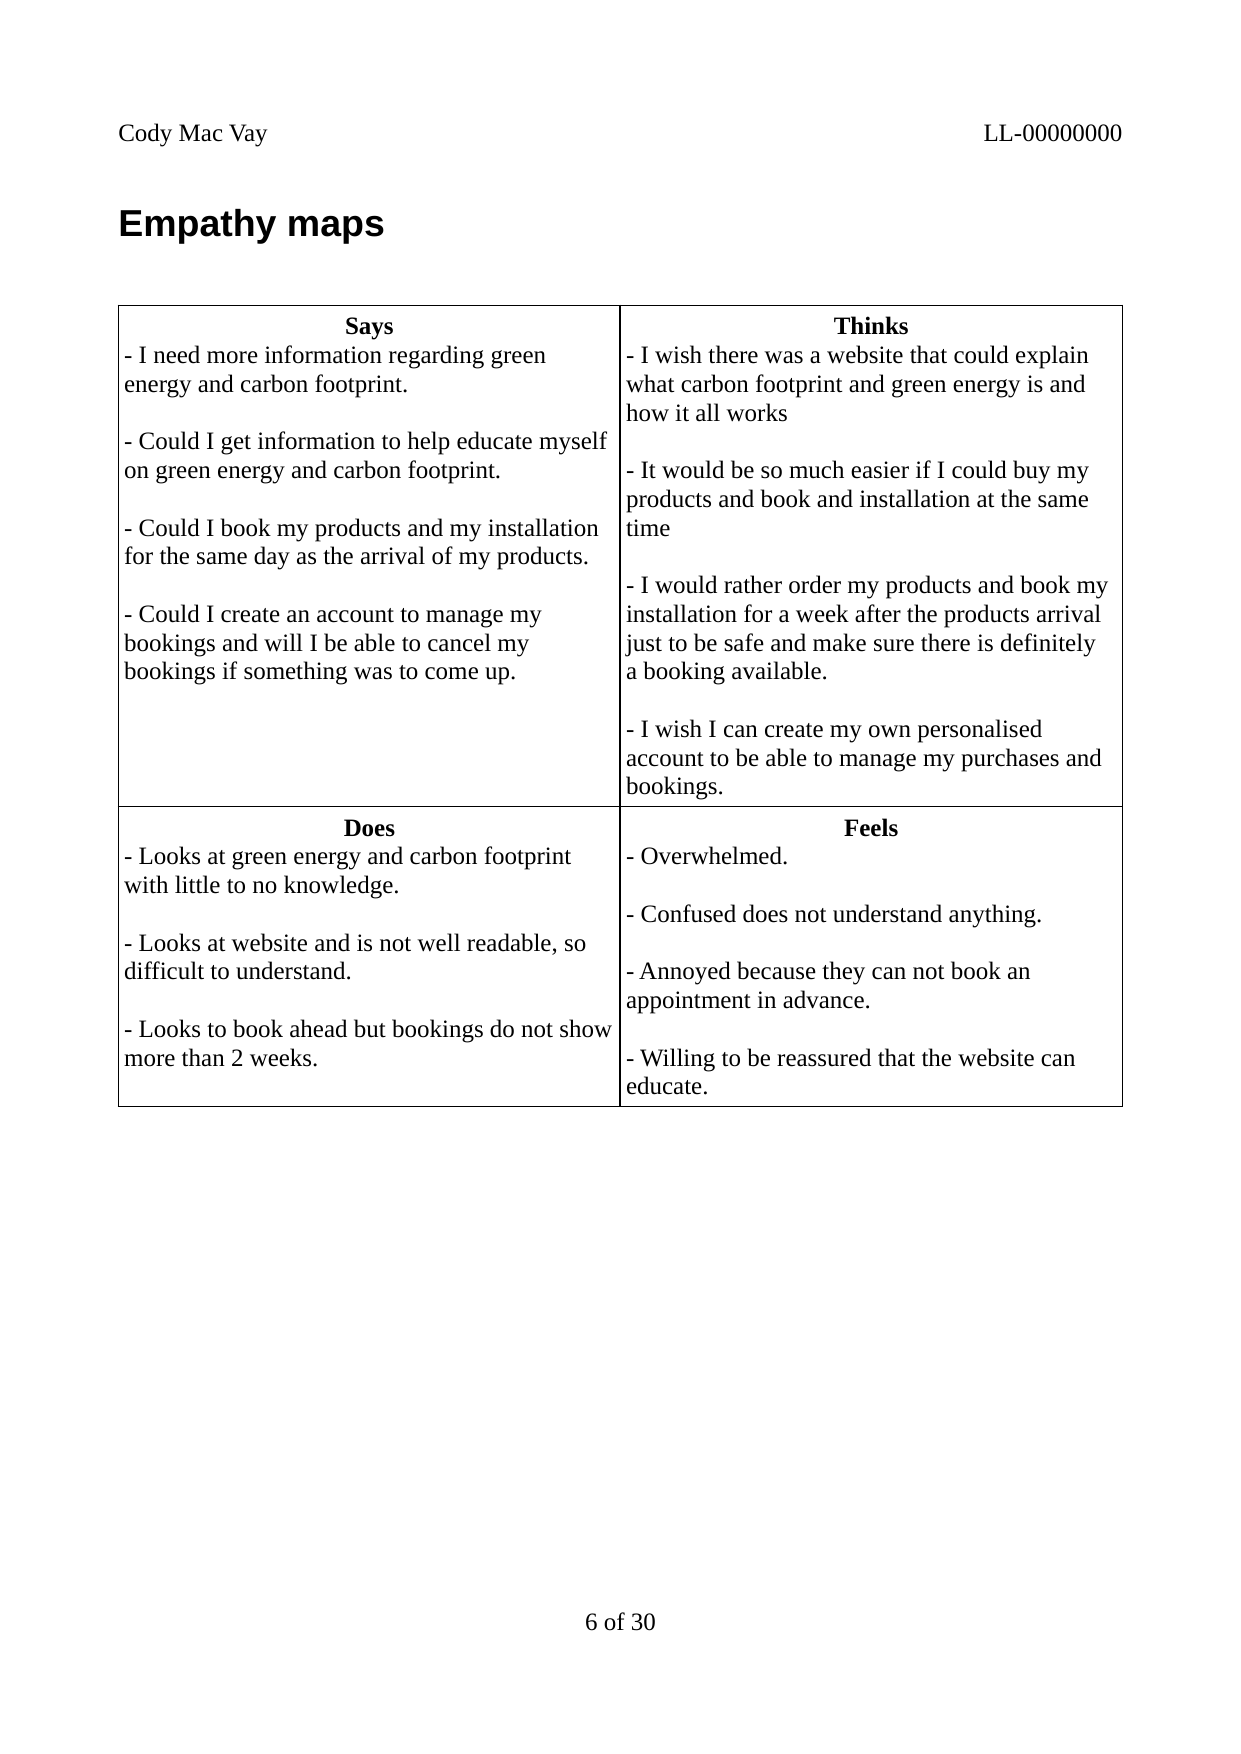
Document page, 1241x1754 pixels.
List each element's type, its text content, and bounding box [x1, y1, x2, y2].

table_header Thinks - I wish there was a website that could explain what carbon footprint and green energy is and how it all works - It would be so much easier if I could buy my products and book and installation at the same time - I would rather order my products and book my installation for a week after the products arrival just to be safe and make sure there is definitely a booking available. - I wish I can create my own personalised account to be able to manage my purchases and bookings. [621, 306, 1122, 806]
table_cell Does - Looks at green energy and carbon footprint with little to no knowledge. - Looks at website and is not well readable, so difficult to understand. - Looks to book ahead but bookings do not show more than 2 weeks. [119, 807, 619, 1106]
subtitle Empathy maps [118, 201, 1122, 244]
table_header Says - I need more information regarding green energy and carbon footprint. - Could I get information to help educate myself on green energy and carbon footprint. - Could I book my products and my installation for the same day as the arrival of my products. - Could I create an account to manage my bookings and will I be able to cancel my bookings if something was to come up. [119, 306, 619, 806]
table_cell Feels - Overwhelmed. - Confused does not understand anything. - Annoyed because they can not book an appointment in advance. - Willing to be reassured that the website can educate. [621, 807, 1122, 1106]
